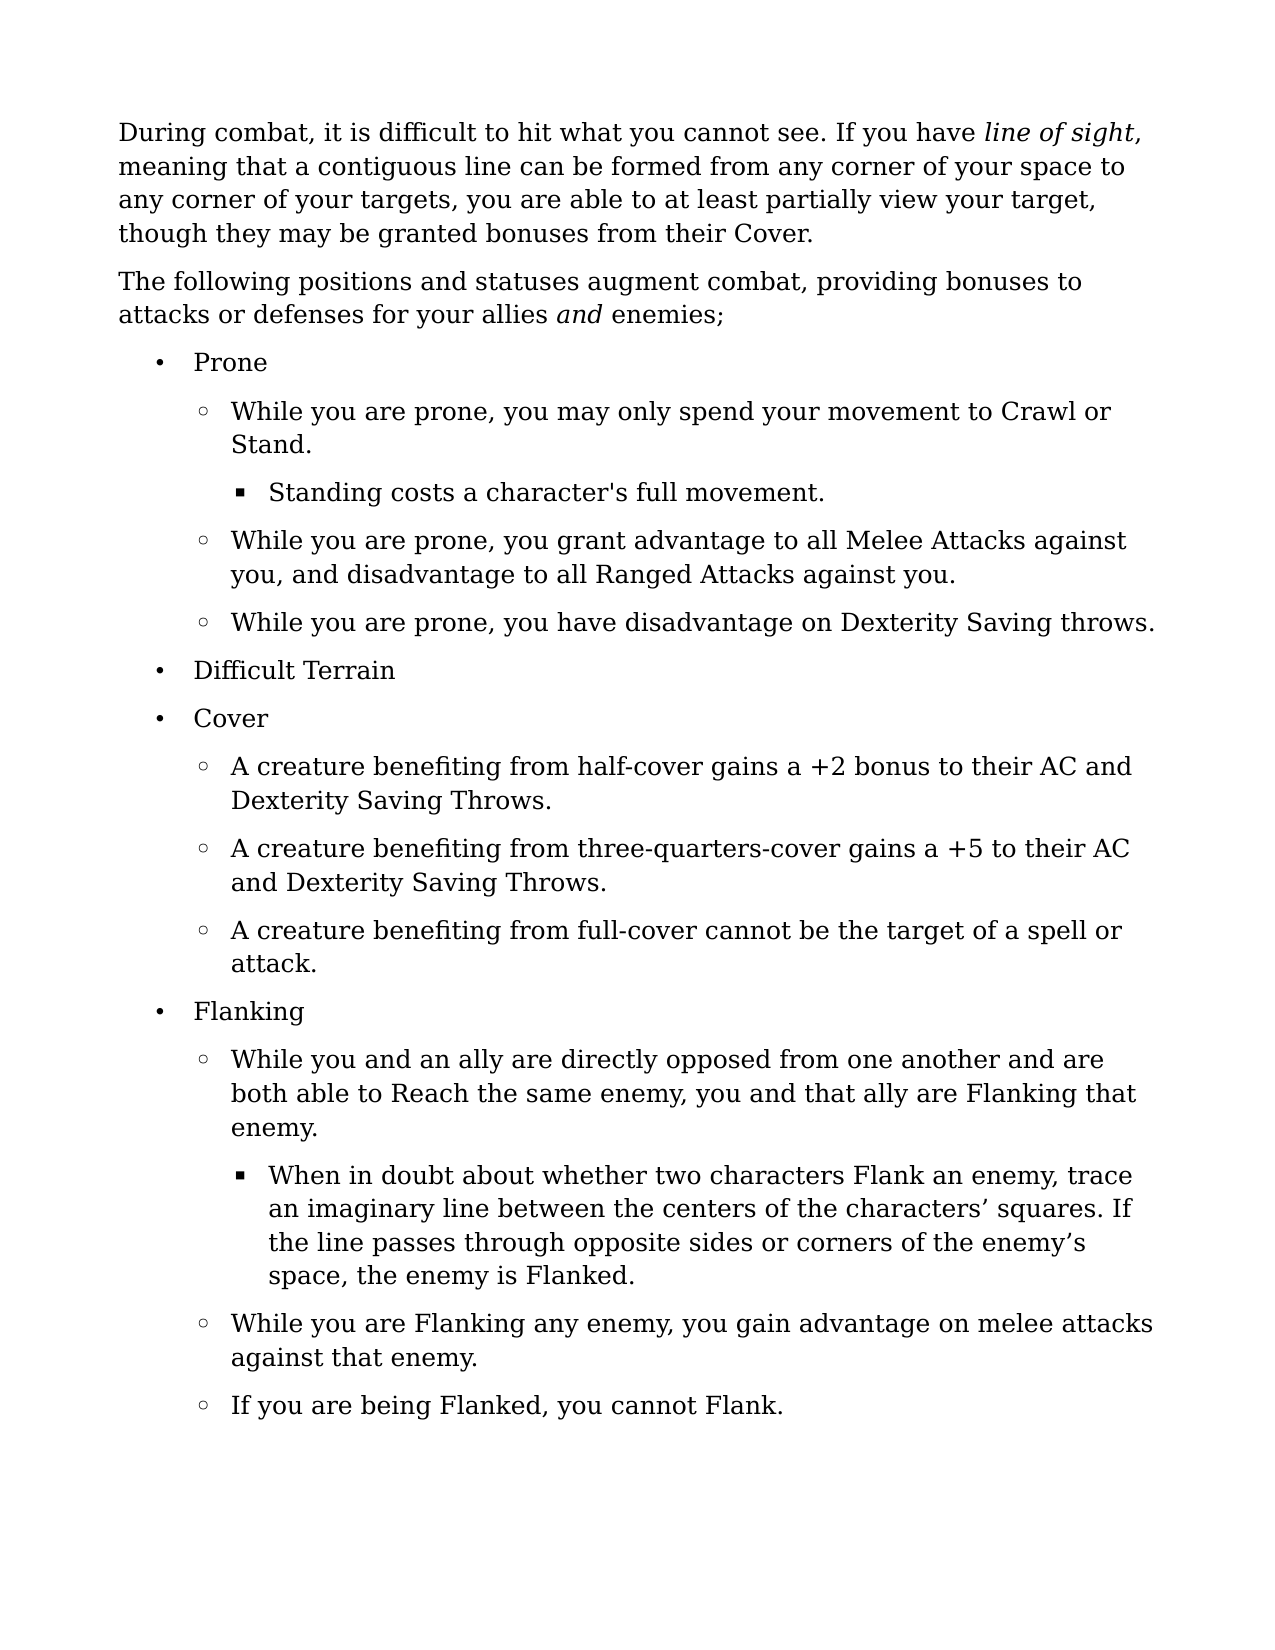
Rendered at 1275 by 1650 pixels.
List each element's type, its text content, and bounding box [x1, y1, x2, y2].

list While you are Flanking any enemy, you gain advantage on melee attacks against that enemy. [193, 1309, 1157, 1372]
list Standing costs a character's full movement. [231, 478, 1157, 507]
list While you and an ally are directly opposed from one another and are both able to Reach the same enemy, you and that ally are Flanking that enemy. [193, 1046, 1157, 1142]
list Difficult Terrain [156, 656, 1157, 685]
text The following positions and statuses augment combat, providing bonuses to attacks or defenses for your allies and enemies; [118, 267, 1157, 329]
text During combat, it is difficult to hit what you cannot see. If you have line of sight, meaning that a contiguous line can be formed from any corner of your space to any corner of your targets, you are able to at least partially view your target, though they may be granted bonuses from their Cover. [118, 118, 1157, 248]
list If you are being Flanked, you cannot Flank. [193, 1391, 1157, 1420]
list A creature benefiting from full-cover cannot be the target of a spell or attack. [193, 916, 1157, 978]
list While you are prone, you may only spend your movement to Crawl or Stand. [193, 397, 1157, 459]
list When in doubt about whether two characters Flank an enemy, trace an imaginary line between the centers of the characters’ squares. If the line passes through opposite sides or corners of the enemy’s space, the enemy is Flanked. [231, 1161, 1157, 1291]
list While you are prone, you grant advantage to all Melee Attacks against you, and disadvantage to all Ranged Attacks against you. [193, 526, 1157, 589]
list A creature benefiting from half-cover gains a +2 bonus to their AC and Dexterity Saving Throws. [193, 752, 1157, 815]
list Prone [156, 348, 1157, 378]
list Cover [156, 704, 1157, 733]
list A creature benefiting from three-quarters-cover gains a +5 to their AC and Dexterity Saving Throws. [193, 834, 1157, 897]
list Flanking [156, 997, 1157, 1027]
list While you are prone, you have disadvantage on Dexterity Saving throws. [193, 608, 1157, 637]
